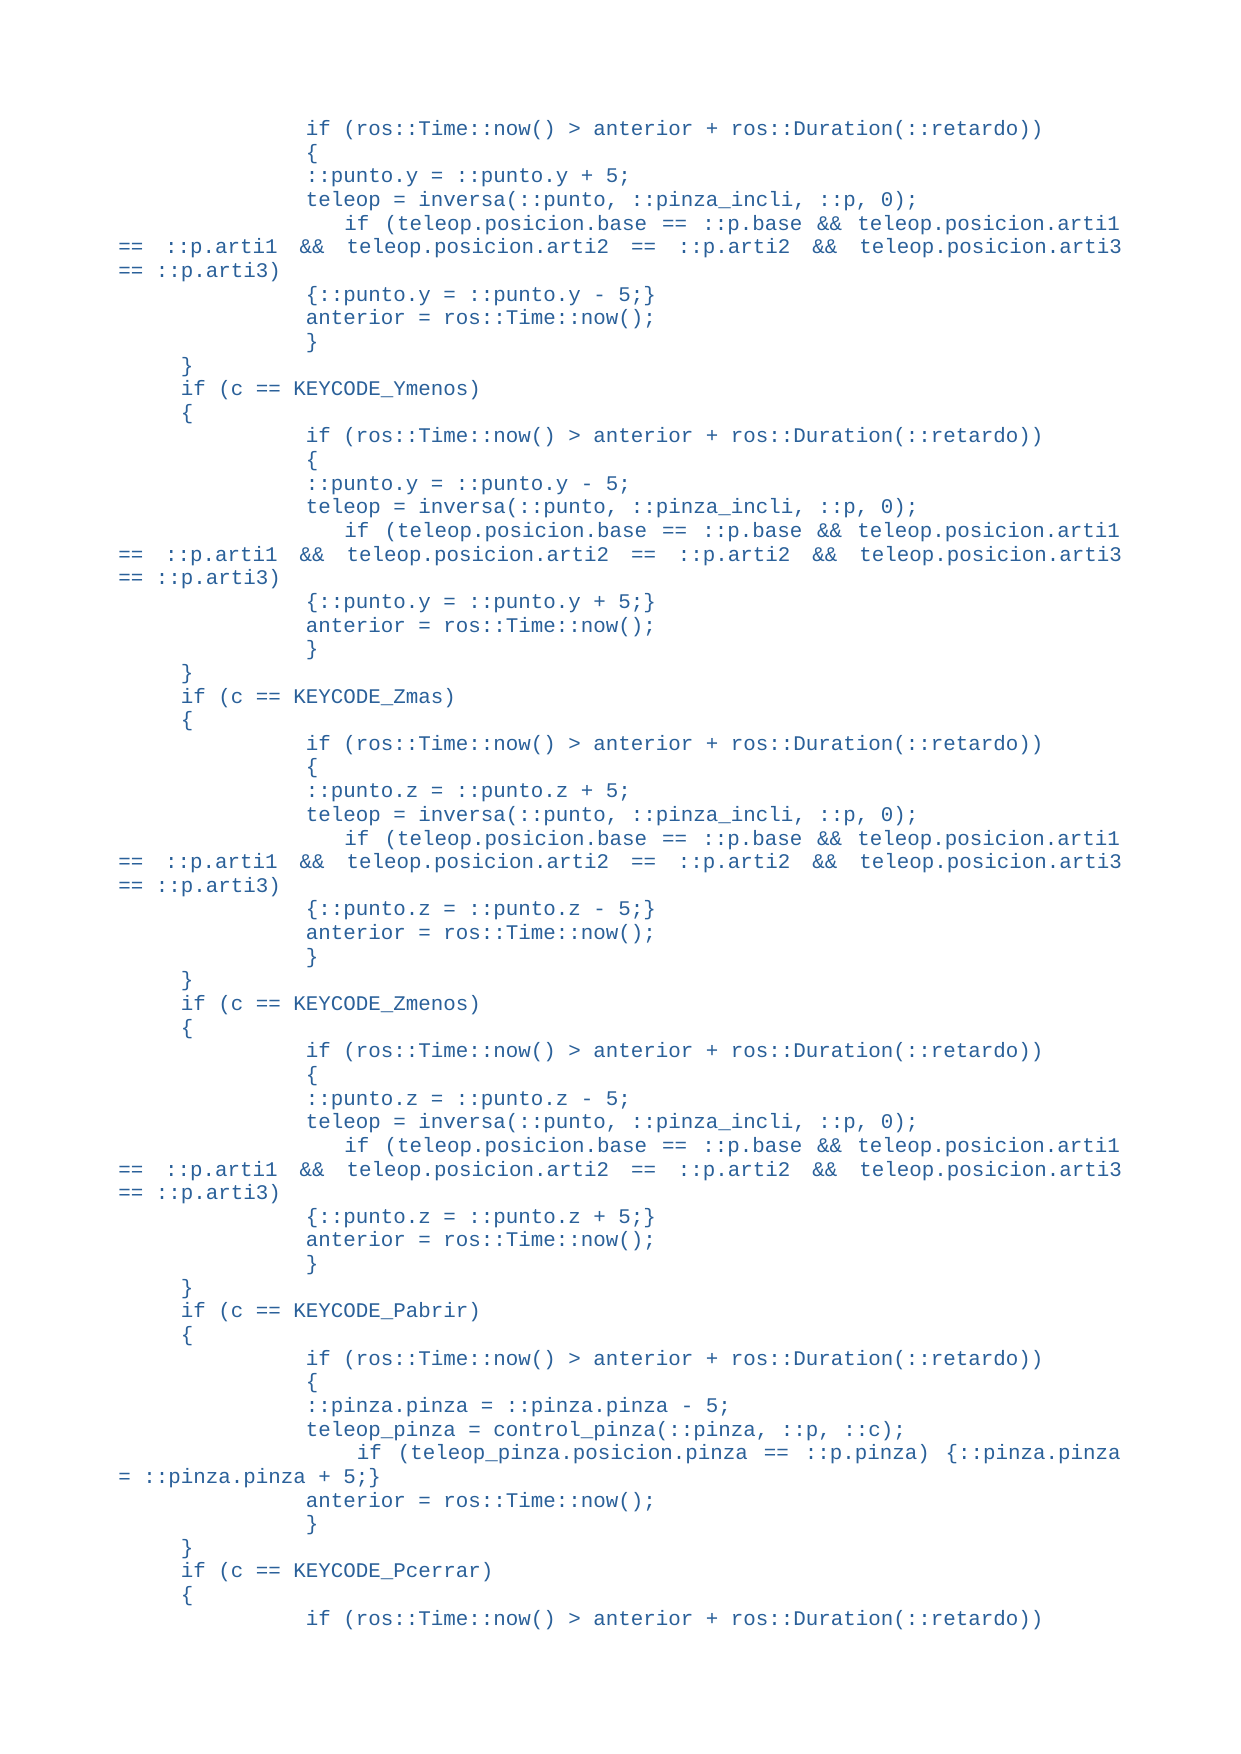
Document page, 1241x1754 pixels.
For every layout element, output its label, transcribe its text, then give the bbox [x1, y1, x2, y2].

text if (ros::Time::now() > anterior + ros::Duration(::retardo)) [118, 733, 1122, 757]
text anterior = ros::Time::now(); [118, 615, 1122, 638]
text teleop = inversa(::punto, ::pinza_incli, ::p, 0); [118, 804, 1122, 827]
text teleop = inversa(::punto, ::pinza_incli, ::p, 0); [118, 1111, 1122, 1135]
text teleop = inversa(::punto, ::pinza_incli, ::p, 0); [118, 496, 1122, 520]
text if (ros::Time::now() > anterior + ros::Duration(::retardo)) [118, 426, 1122, 449]
text ::punto.z = ::punto.z + 5; [118, 780, 1122, 804]
text { [118, 1584, 1122, 1608]
text { [118, 1064, 1122, 1088]
text } [118, 638, 1122, 662]
text { [118, 709, 1122, 733]
text {::punto.z = ::punto.z - 5;} [118, 898, 1122, 922]
text teleop = inversa(::punto, ::pinza_incli, ::p, 0); [118, 189, 1122, 213]
text if (c == KEYCODE_Pabrir) [118, 1300, 1122, 1324]
text if (c == KEYCODE_Ymenos) [118, 378, 1122, 402]
text } [118, 331, 1122, 354]
text if (ros::Time::now() > anterior + ros::Duration(::retardo)) [118, 1348, 1122, 1371]
text {::punto.y = ::punto.y + 5;} [118, 591, 1122, 615]
text if (teleop_pinza.posicion.pinza == ::p.pinza) {::pinza.pinza = ::pinza.pinza + 5;} [118, 1442, 1122, 1489]
text } [118, 1537, 1122, 1561]
text if (teleop.posicion.base == ::p.base && teleop.posicion.arti1 == ::p.arti1 && teleop.posicion.arti2 == ::p.arti2 && teleop.posicion.arti3 == ::p.arti3) [118, 520, 1122, 591]
text ::punto.y = ::punto.y - 5; [118, 473, 1122, 496]
text if (c == KEYCODE_Zmas) [118, 686, 1122, 709]
text } [118, 1253, 1122, 1277]
text if (c == KEYCODE_Zmenos) [118, 993, 1122, 1017]
text { [118, 1017, 1122, 1040]
text if (ros::Time::now() > anterior + ros::Duration(::retardo)) [118, 118, 1122, 142]
text } [118, 662, 1122, 686]
text ::punto.z = ::punto.z - 5; [118, 1088, 1122, 1111]
text { [118, 142, 1122, 165]
text if (teleop.posicion.base == ::p.base && teleop.posicion.arti1 == ::p.arti1 && teleop.posicion.arti2 == ::p.arti2 && teleop.posicion.arti3 == ::p.arti3) [118, 213, 1122, 284]
text ::punto.y = ::punto.y + 5; [118, 165, 1122, 189]
text ::pinza.pinza = ::pinza.pinza - 5; [118, 1395, 1122, 1419]
text anterior = ros::Time::now(); [118, 1489, 1122, 1513]
text } [118, 969, 1122, 993]
text { [118, 402, 1122, 426]
text { [118, 1371, 1122, 1395]
text {::punto.z = ::punto.z + 5;} [118, 1206, 1122, 1229]
text } [118, 1513, 1122, 1537]
text anterior = ros::Time::now(); [118, 307, 1122, 331]
text anterior = ros::Time::now(); [118, 922, 1122, 946]
text } [118, 1277, 1122, 1300]
text { [118, 757, 1122, 780]
text if (teleop.posicion.base == ::p.base && teleop.posicion.arti1 == ::p.arti1 && teleop.posicion.arti2 == ::p.arti2 && teleop.posicion.arti3 == ::p.arti3) [118, 1135, 1122, 1206]
text teleop_pinza = control_pinza(::pinza, ::p, ::c); [118, 1419, 1122, 1442]
text {::punto.y = ::punto.y - 5;} [118, 284, 1122, 307]
text if (ros::Time::now() > anterior + ros::Duration(::retardo)) [118, 1040, 1122, 1064]
text anterior = ros::Time::now(); [118, 1229, 1122, 1253]
text { [118, 449, 1122, 473]
text } [118, 946, 1122, 969]
text if (teleop.posicion.base == ::p.base && teleop.posicion.arti1 == ::p.arti1 && teleop.posicion.arti2 == ::p.arti2 && teleop.posicion.arti3 == ::p.arti3) [118, 827, 1122, 898]
text { [118, 1324, 1122, 1348]
text if (c == KEYCODE_Pcerrar) [118, 1561, 1122, 1584]
text if (ros::Time::now() > anterior + ros::Duration(::retardo)) [118, 1608, 1122, 1631]
text } [118, 354, 1122, 378]
